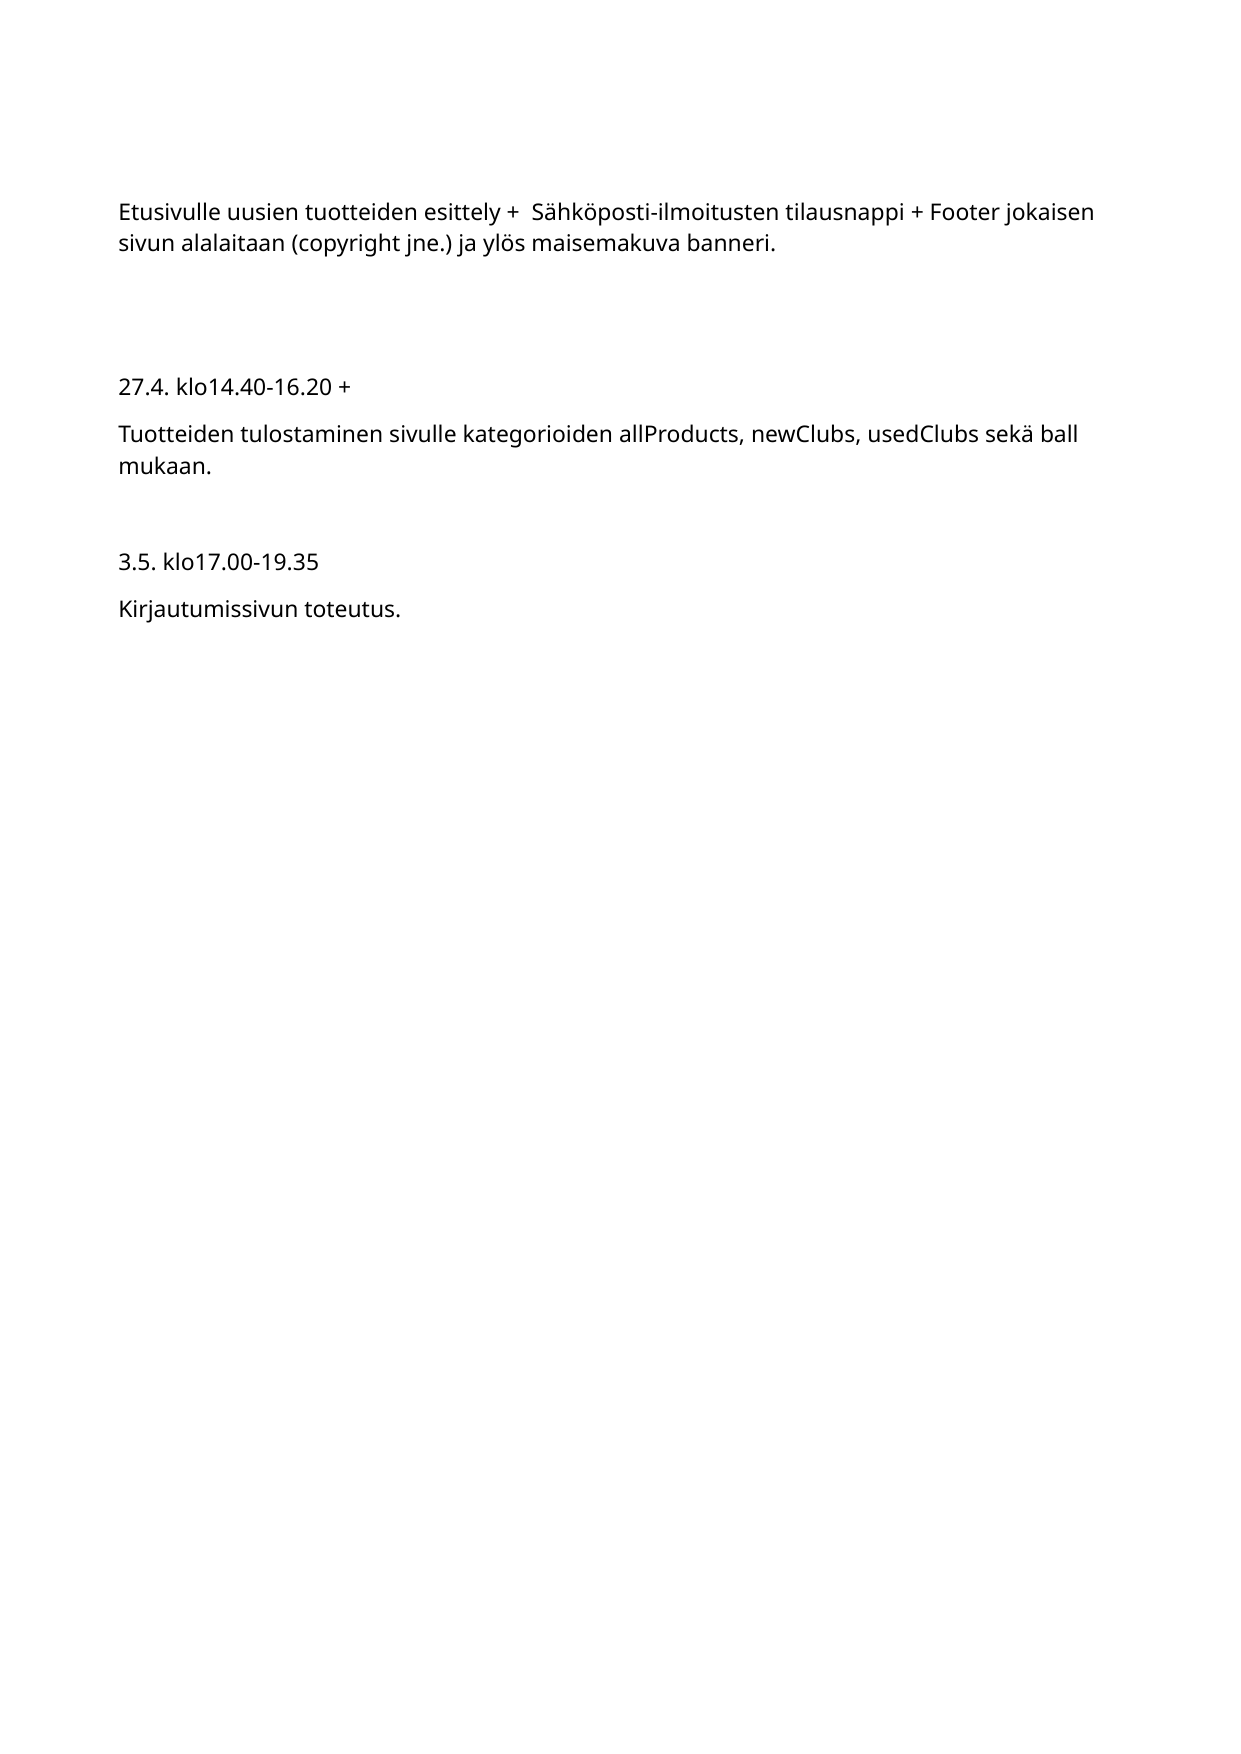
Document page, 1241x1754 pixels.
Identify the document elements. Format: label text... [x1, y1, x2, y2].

text Etusivulle uusien tuotteiden esittely + Sähköposti-ilmoitusten tilausnappi + Footer jokaisen sivun alalaitaan (copyright jne.) ja ylös maisemakuva banneri. [118, 196, 1122, 258]
text 27.4. klo14.40-16.20 + [118, 371, 1122, 402]
text 3.5. klo17.00-19.35 [118, 546, 1122, 577]
text Kirjautumissivun toteutus. [118, 593, 1122, 625]
text Tuotteiden tulostaminen sivulle kategorioiden allProducts, newClubs, usedClubs sekä ball mukaan. [118, 418, 1122, 481]
